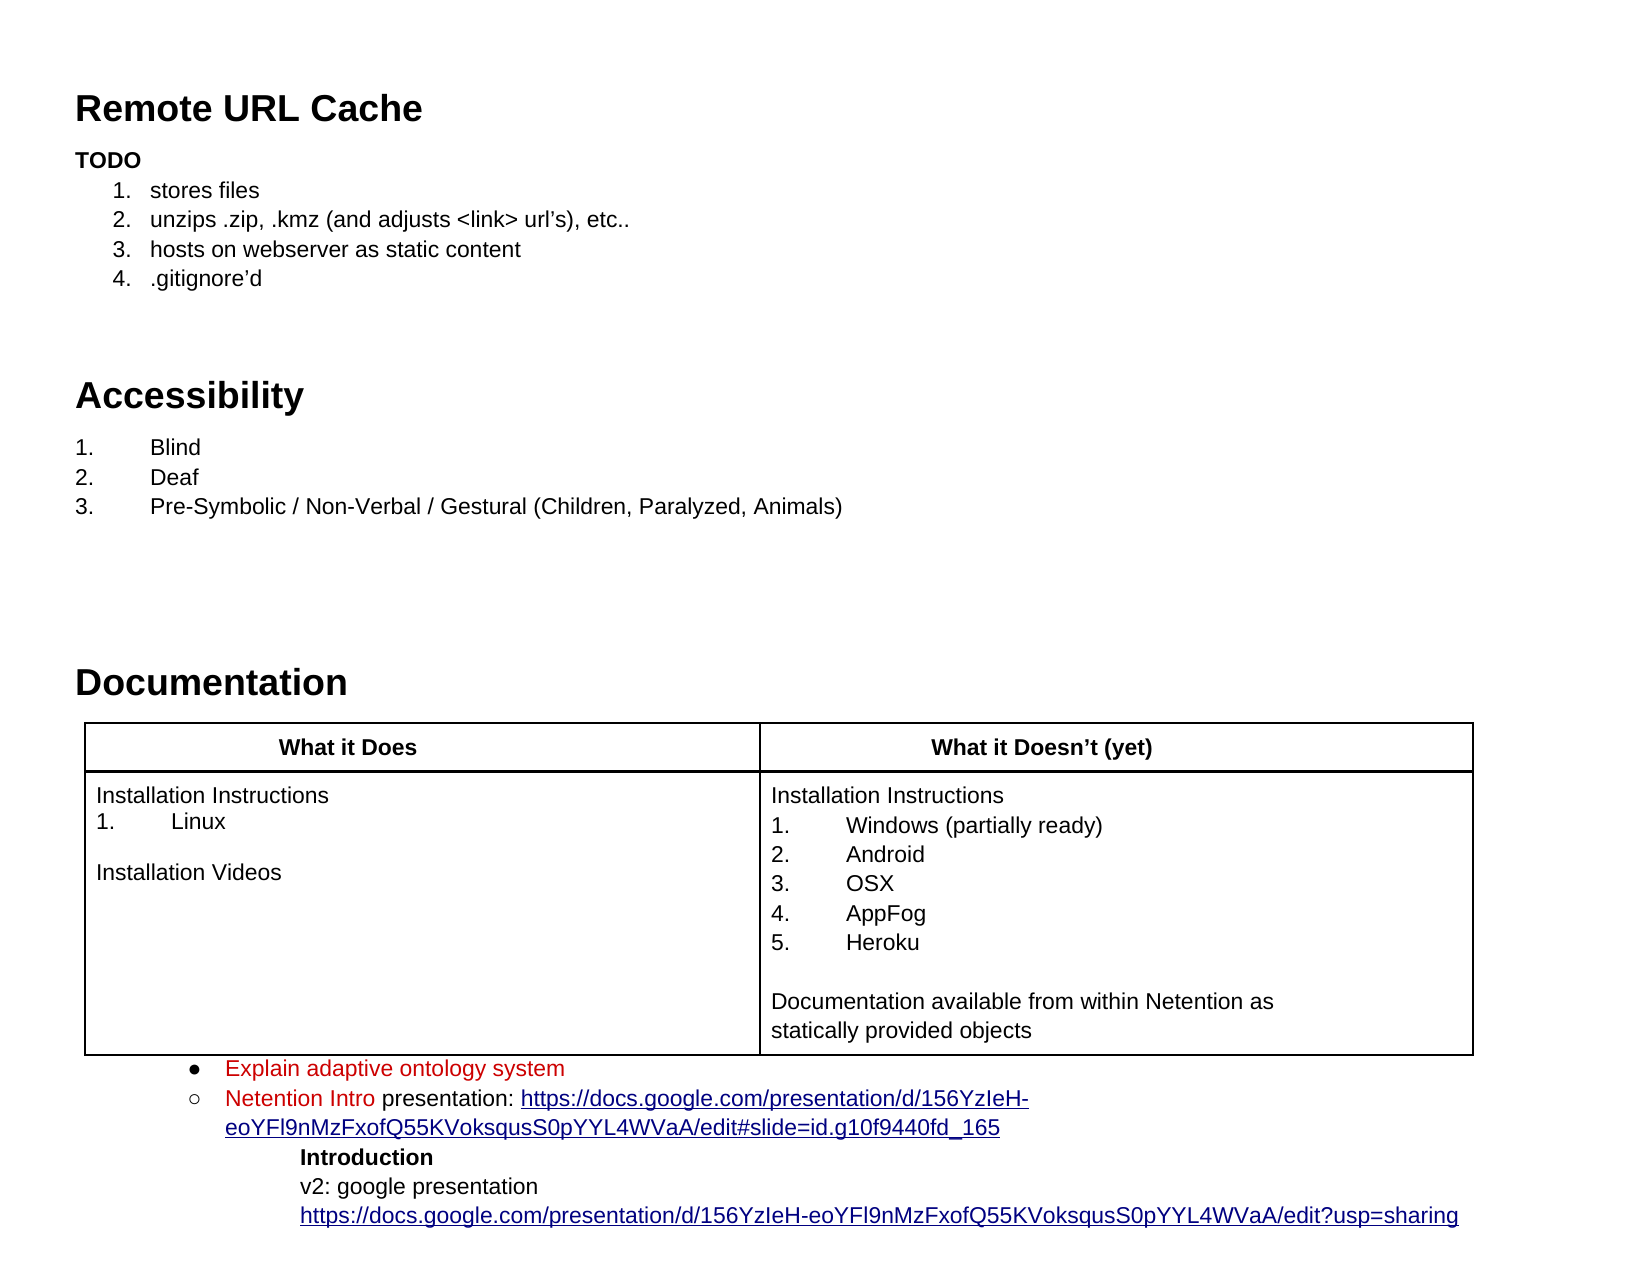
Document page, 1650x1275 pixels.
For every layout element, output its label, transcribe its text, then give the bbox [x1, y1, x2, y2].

table_cell Installation Instructions Linux Installation Videos [86, 773, 759, 1054]
list Netention Intro presentation: https://docs.google.com/presentation/d/156YzIeH-eoYFl9nMzFxofQ55KVoksqusS0pYYL4WVaA/edit#slide=id.g10f9440fd_165 [187, 1085, 1462, 1140]
list stores files [112, 177, 1462, 203]
text v2: google presentation [300, 1173, 1462, 1199]
list unzips .zip, .kmz (and adjusts <link> url’s), etc.. [112, 207, 1462, 232]
text Introduction [300, 1144, 1462, 1170]
list Pre-Symbolic / Non-Verbal / Gestural (Children, Paralyzed, Animals) [75, 494, 1312, 519]
table_cell Installation Instructions Windows (partially ready) Android OSX AppFog Heroku Documentation available from within Netention as statically provided objects [761, 773, 1472, 1054]
table_header What it Doesn’t (yet) [761, 724, 1472, 770]
text TODO [75, 148, 1462, 174]
list Explain adaptive ontology system [187, 1056, 1462, 1082]
list hosts on webserver as static content [112, 236, 1462, 262]
text https://docs.google.com/presentation/d/156YzIeH-eoYFl9nMzFxofQ55KVoksqusS0pYYL4WVaA/edit?usp=sharing [300, 1203, 1462, 1228]
subtitle Accessibility [75, 374, 1312, 416]
subtitle Documentation [75, 661, 1462, 703]
list .gitignore’d [112, 266, 1462, 291]
table_header What it Does [86, 724, 759, 770]
list Blind [75, 435, 1312, 461]
subtitle Remote URL Cache [75, 87, 1462, 129]
list Deaf [75, 464, 1312, 490]
